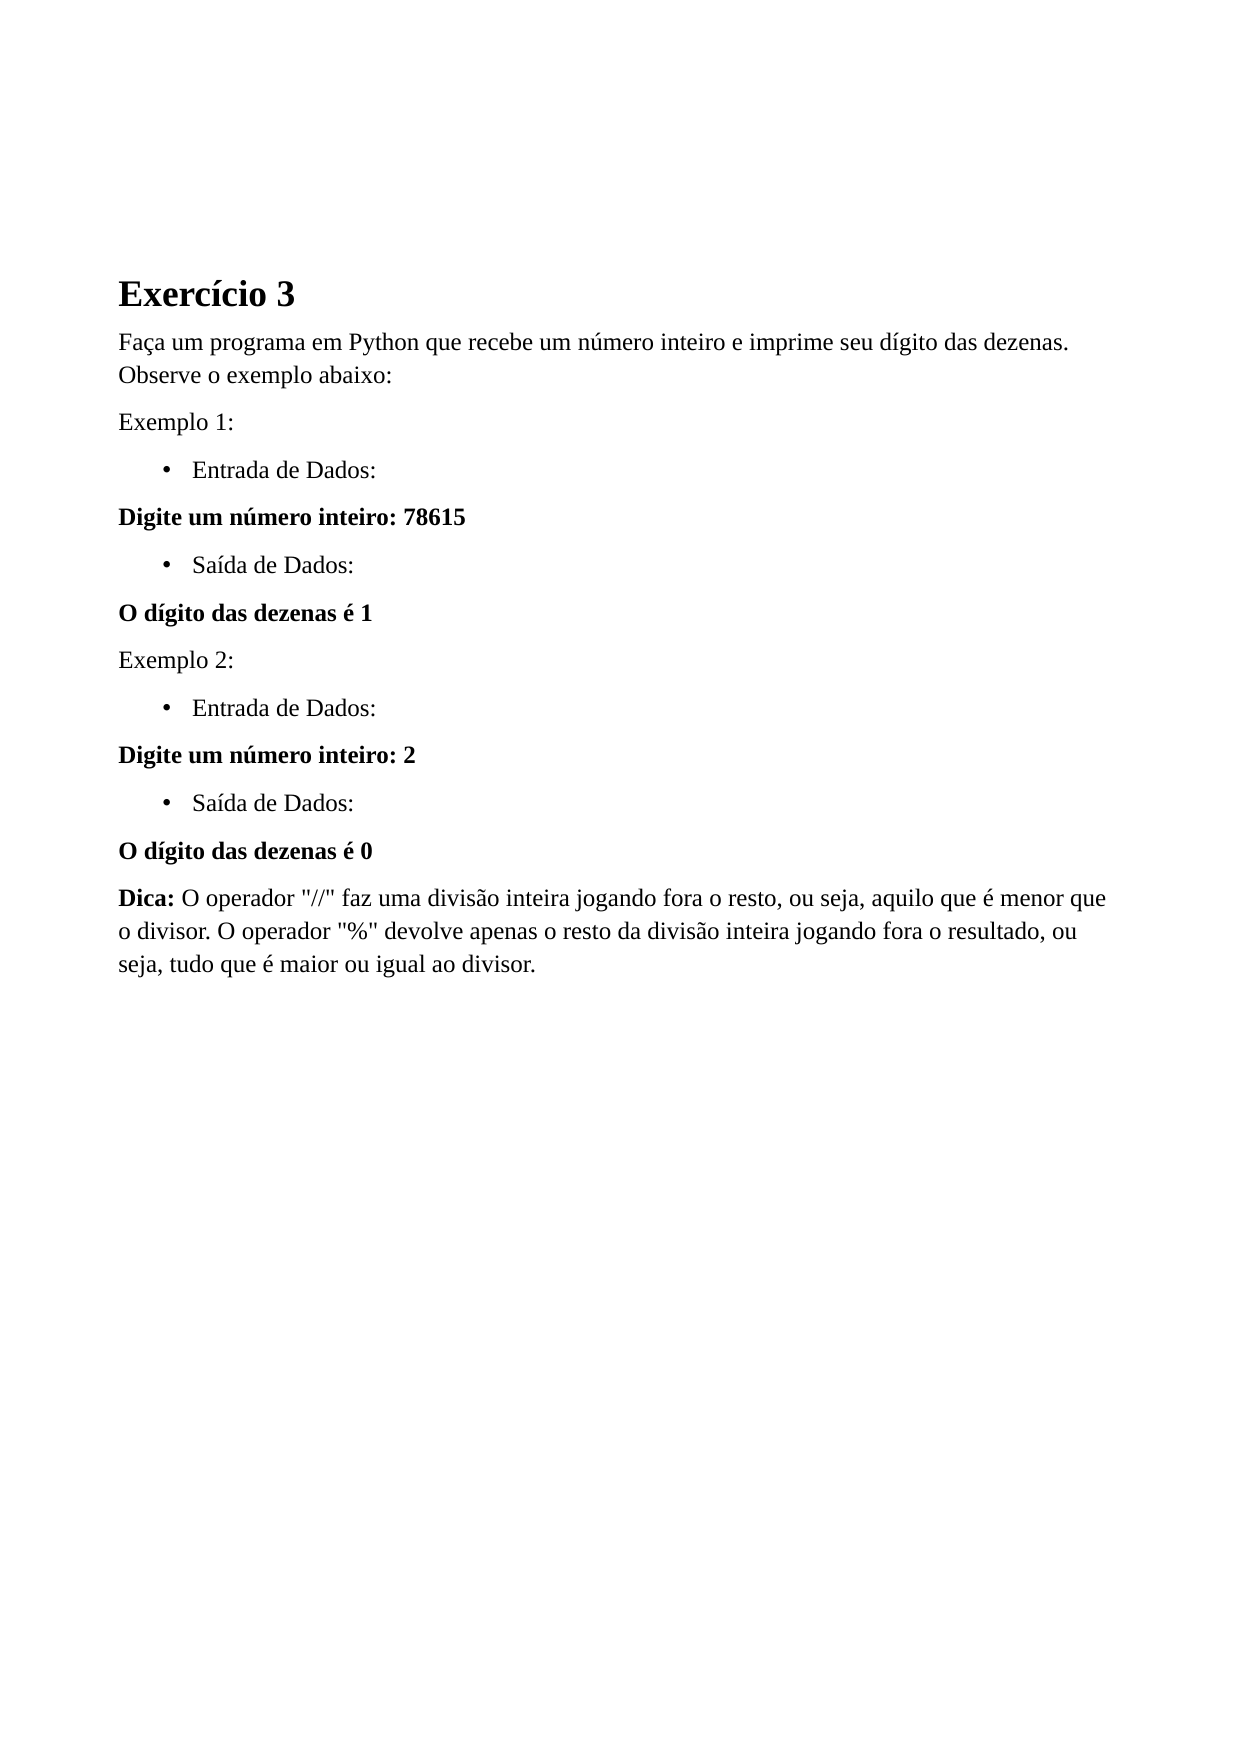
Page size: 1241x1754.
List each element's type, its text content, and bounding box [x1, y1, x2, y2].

list Saída de Dados: [162, 788, 1122, 817]
text O dígito das dezenas é 0 [118, 836, 1122, 864]
list Entrada de Dados: [162, 455, 1122, 484]
text Exemplo 2: [118, 645, 1122, 674]
text Exemplo 1: [118, 407, 1122, 436]
list Saída de Dados: [162, 550, 1122, 579]
text Faça um programa em Python que recebe um número inteiro e imprime seu dígito das dezenas. Observe o exemplo abaixo: [118, 327, 1122, 388]
subtitle Exercício 3 [118, 271, 1122, 314]
text Dica: O operador "//" faz uma divisão inteira jogando fora o resto, ou seja, aquilo que é menor que o divisor. O operador "%" devolve apenas o resto da divisão inteira jogando fora o resultado, ou seja, tudo que é maior ou igual ao divisor. [118, 883, 1122, 978]
text Digite um número inteiro: 2 [118, 741, 1122, 769]
text Digite um número inteiro: 78615 [118, 502, 1122, 531]
text O dígito das dezenas é 1 [118, 598, 1122, 626]
list Entrada de Dados: [162, 693, 1122, 722]
